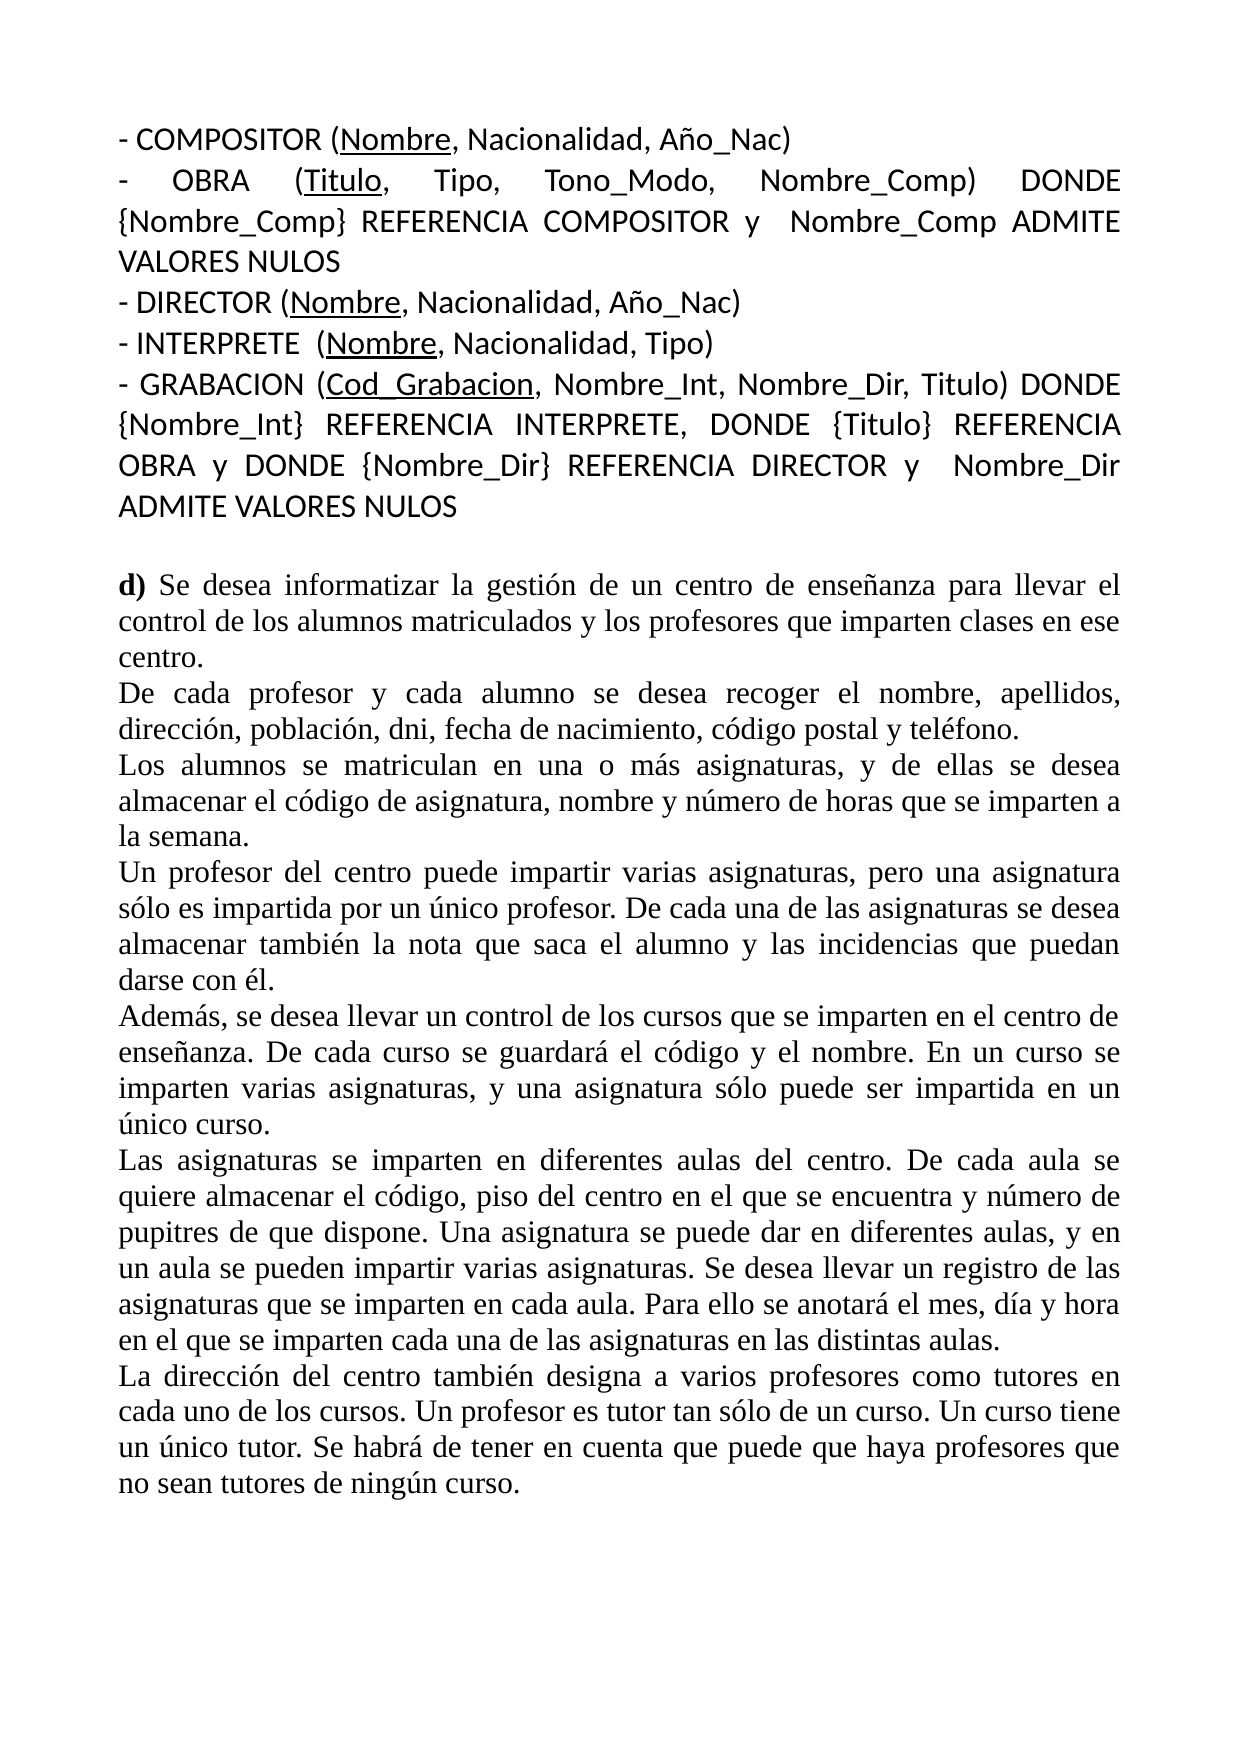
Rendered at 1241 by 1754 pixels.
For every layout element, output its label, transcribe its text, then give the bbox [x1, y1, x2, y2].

text - GRABACION (Cod_Grabacion, Nombre_Int, Nombre_Dir, Titulo) DONDE {Nombre_Int} REFERENCIA INTERPRETE, DONDE {Titulo} REFERENCIA OBRA y DONDE {Nombre_Dir} REFERENCIA DIRECTOR y Nombre_Dir ADMITE VALORES NULOS [118, 362, 1122, 525]
text De cada profesor y cada alumno se desea recoger el nombre, apellidos, dirección, población, dni, fecha de nacimiento, código postal y teléfono. [118, 674, 1122, 746]
text Los alumnos se matriculan en una o más asignaturas, y de ellas se desea almacenar el código de asignatura, nombre y número de horas que se imparten a la semana. [118, 746, 1122, 854]
text enseñanza. De cada curso se guardará el código y el nombre. En un curso se imparten varias asignaturas, y una asignatura sólo puede ser impartida en un único curso. [118, 1033, 1122, 1141]
text d) Se desea informatizar la gestión de un centro de enseñanza para llevar el control de los alumnos matriculados y los profesores que imparten clases en ese centro. [118, 566, 1122, 674]
text - OBRA (Titulo, Tipo, Tono_Modo, Nombre_Comp) DONDE {Nombre_Comp} REFERENCIA COMPOSITOR y Nombre_Comp ADMITE VALORES NULOS [118, 159, 1122, 281]
text - DIRECTOR (Nombre, Nacionalidad, Año_Nac) [118, 281, 1122, 322]
text Las asignaturas se imparten en diferentes aulas del centro. De cada aula se quiere almacenar el código, piso del centro en el que se encuentra y número de pupitres de que dispone. Una asignatura se puede dar en diferentes aulas, y en un aula se pueden impartir varias asignaturas. Se desea llevar un registro de las asignaturas que se imparten en cada aula. Para ello se anotará el mes, día y hora en el que se imparten cada una de las asignaturas en las distintas aulas. [118, 1141, 1122, 1357]
text La dirección del centro también designa a varios profesores como tutores en cada uno de los cursos. Un profesor es tutor tan sólo de un curso. Un curso tiene un único tutor. Se habrá de tener en cuenta que puede que haya profesores que no sean tutores de ningún curso. [118, 1357, 1122, 1501]
text Además, se desea llevar un control de los cursos que se imparten en el centro de [118, 997, 1122, 1033]
text - COMPOSITOR (Nombre, Nacionalidad, Año_Nac) [118, 118, 1122, 159]
text Un profesor del centro puede impartir varias asignaturas, pero una asignatura sólo es impartida por un único profesor. De cada una de las asignaturas se desea almacenar también la nota que saca el alumno y las incidencias que puedan darse con él. [118, 854, 1122, 997]
text - INTERPRETE (Nombre, Nacionalidad, Tipo) [118, 322, 1122, 362]
